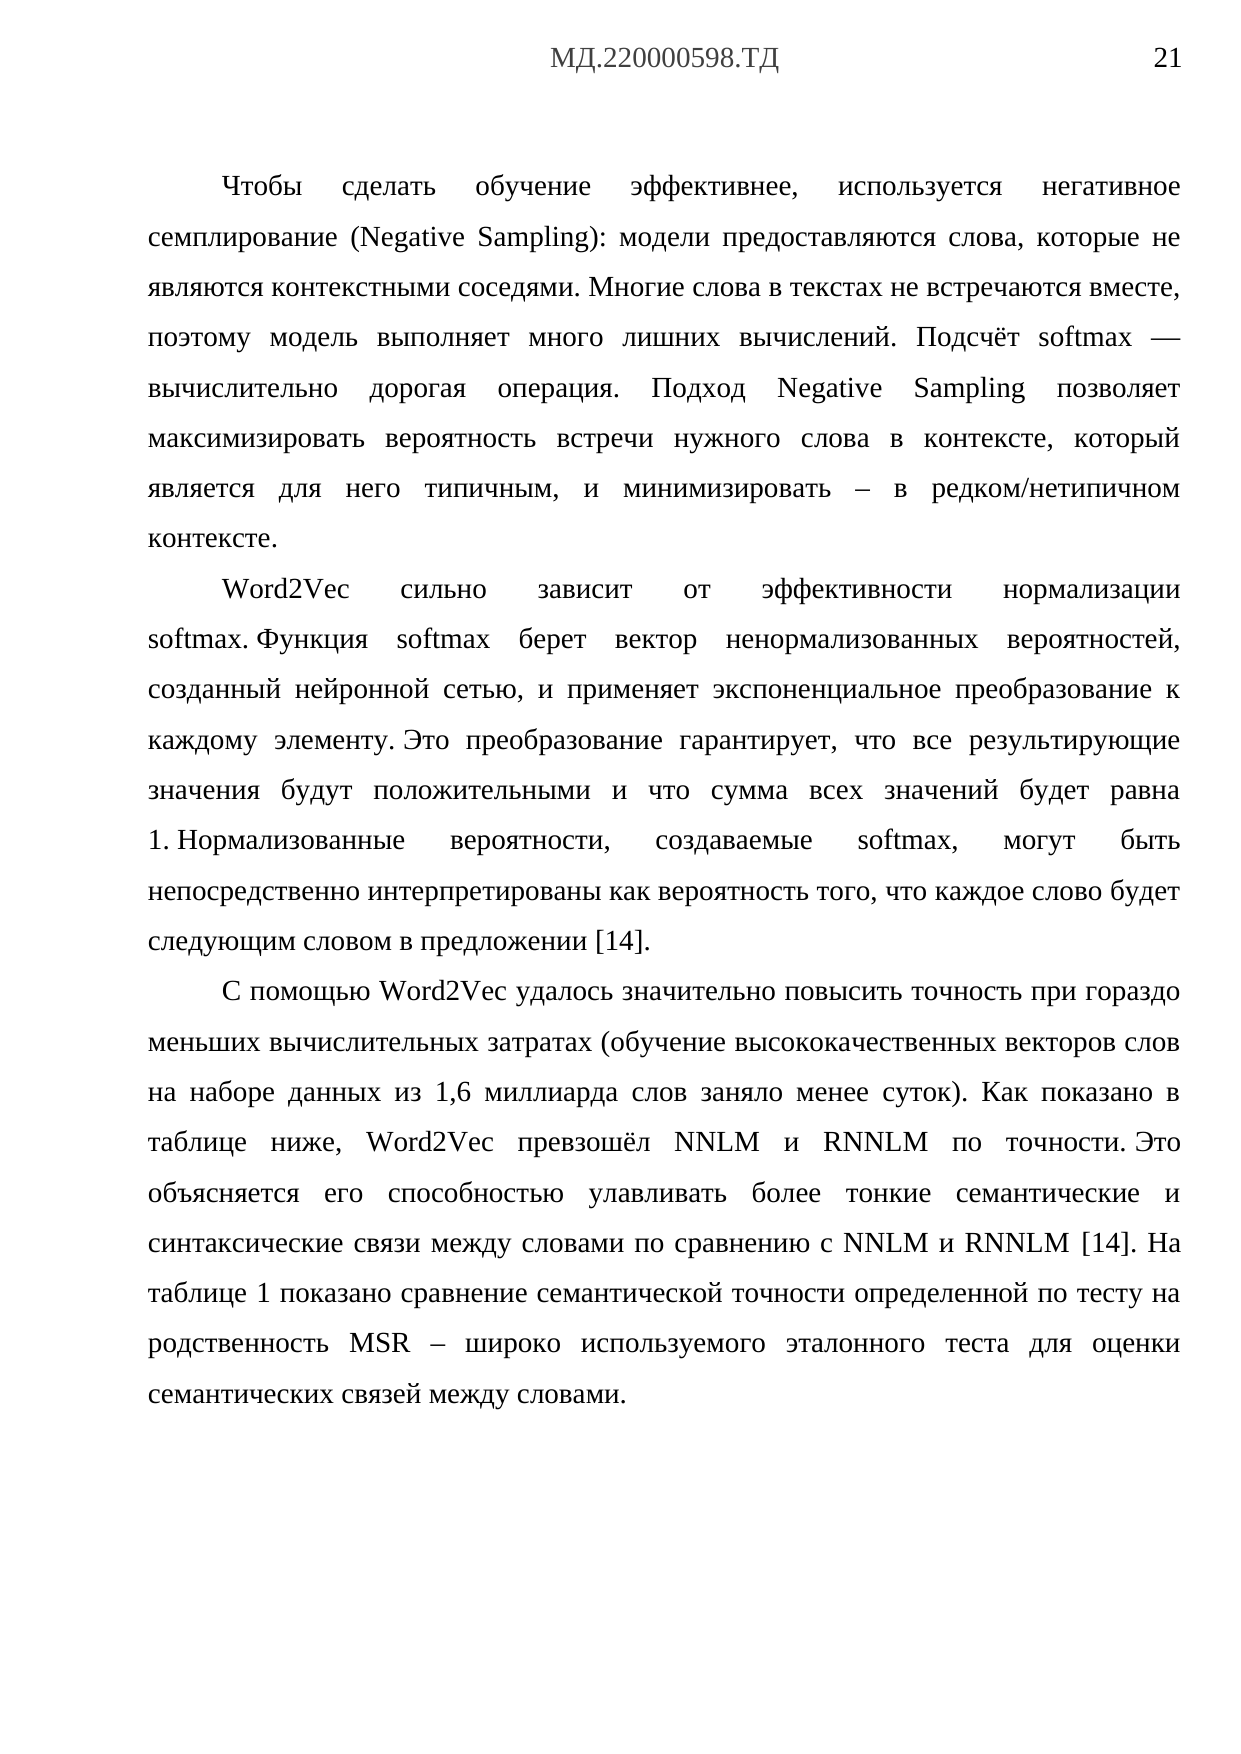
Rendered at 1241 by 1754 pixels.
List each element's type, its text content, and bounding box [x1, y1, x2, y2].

text Чтобы сделать обучение эффективнее, используется негативное семплирование (Negative Sampling): модели предоставляются слова, которые не являются контекстными соседями. Многие слова в текстах не встречаются вместе, поэтому модель выполняет много лишних вычислений. Подсчёт softmax — вычислительно дорогая операция. Подход Negative Sampling позволяет максимизировать вероятность встречи нужного слова в контексте, который является для него типичным, и минимизировать – в редком/нетипичном контексте. [148, 168, 1181, 554]
text Word2Vec сильно зависит от эффективности нормализации softmax. Функция softmax берет вектор ненормализованных вероятностей, созданный нейронной сетью, и применяет экспоненциальное преобразование к каждому элементу. Это преобразование гарантирует, что все результирующие значения будут положительными и что сумма всех значений будет равна 1. Нормализованные вероятности, создаваемые softmax, могут быть непосредственно интерпретированы как вероятность того, что каждое слово будет следующим словом в предложении [14]. [148, 571, 1181, 957]
text С помощью Word2Vec удалось значительно повысить точность при гораздо меньших вычислительных затратах (обучение высококачественных векторов слов на наборе данных из 1,6 миллиарда слов заняло менее суток). Как показано в таблице ниже, Word2Vec превзошёл NNLM и RNNLM по точности. Это объясняется его способностью улавливать более тонкие семантические и синтаксические связи между словами по сравнению с NNLM и RNNLM [14]. На таблице 1 показано сравнение семантической точности определенной по тесту на родственность MSR – широко используемого эталонного теста для оценки семантических связей между словами. [148, 973, 1181, 1409]
